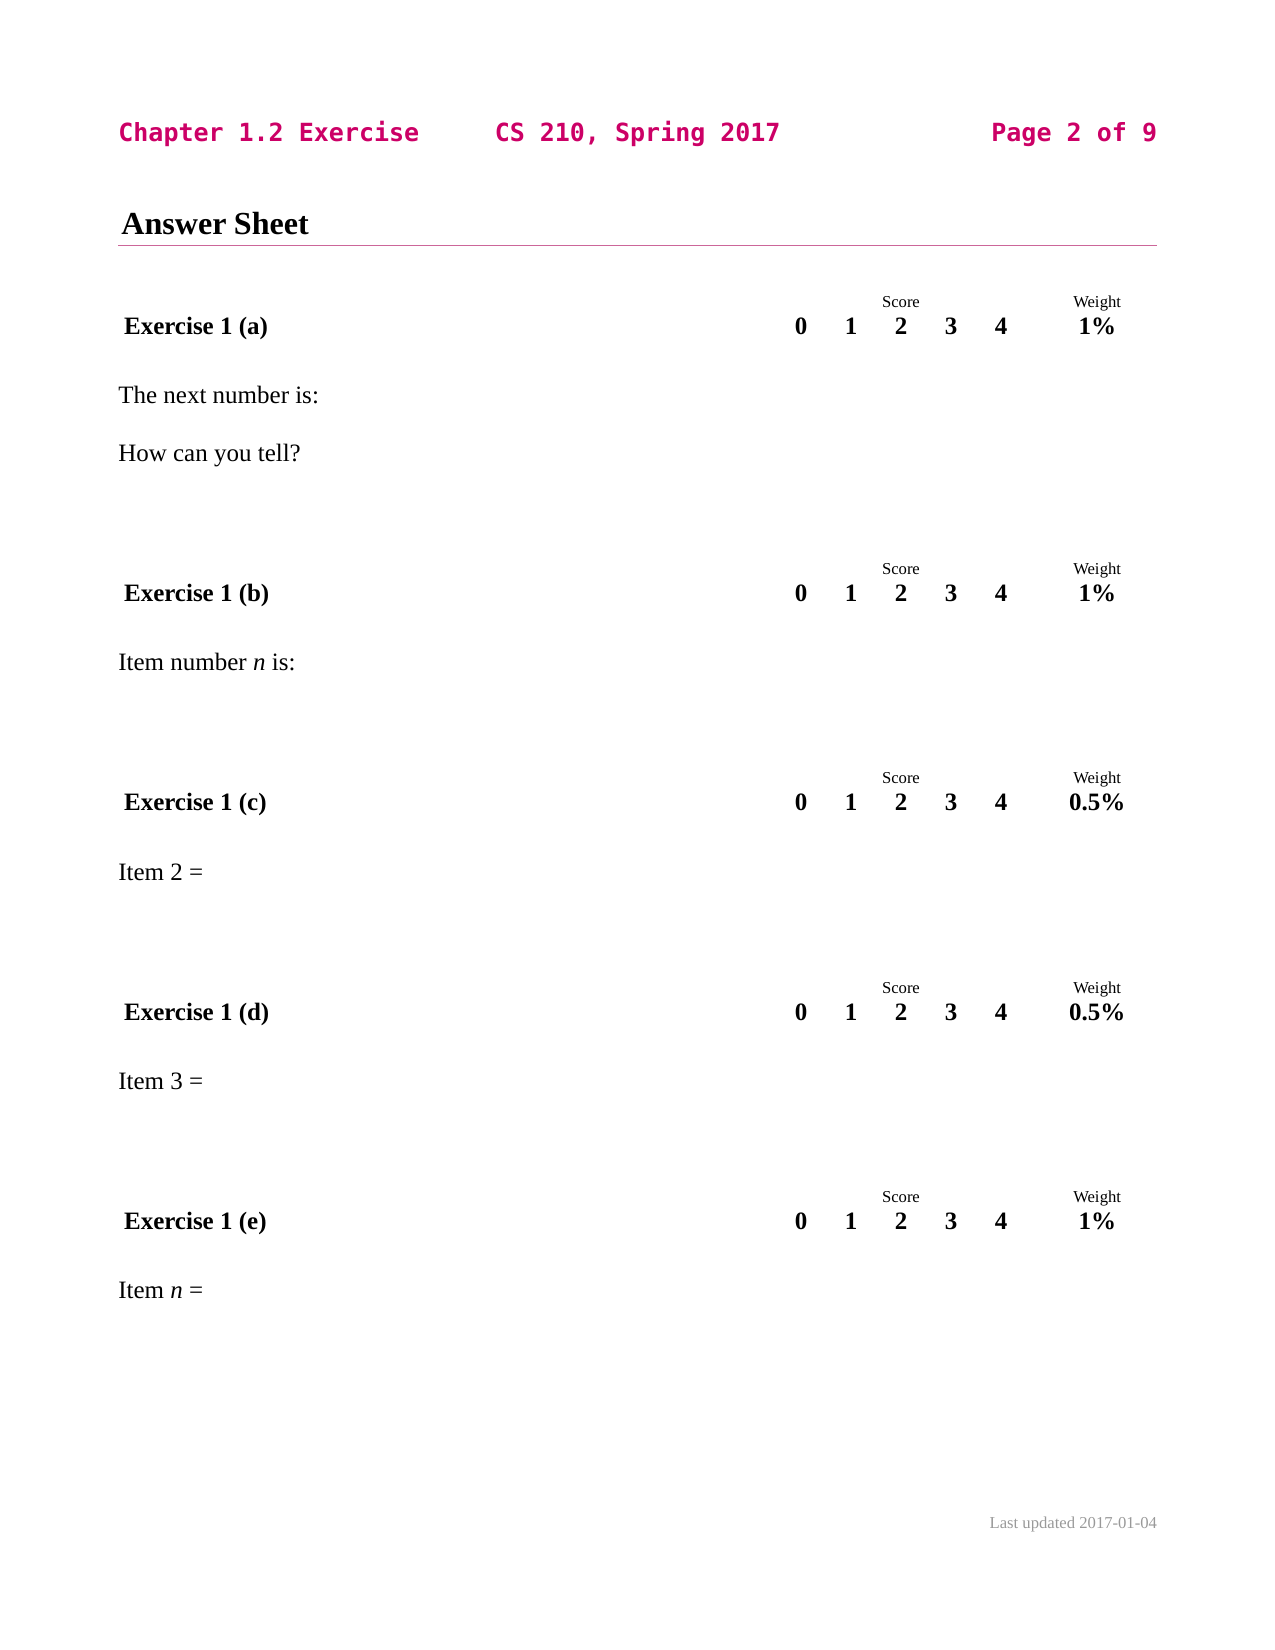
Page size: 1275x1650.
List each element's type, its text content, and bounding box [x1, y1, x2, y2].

text How can you tell? [118, 438, 1157, 467]
text Item n = [118, 1275, 1157, 1304]
subtitle Answer Sheet [118, 202, 1157, 245]
table_header Weight 1% [1037, 553, 1157, 618]
table_header Score 0 1 2 3 4 [764, 286, 1037, 352]
table_header Exercise 1 (d) [118, 972, 764, 1037]
table_header Score 0 1 2 3 4 [764, 762, 1037, 828]
table_header Weight 0.5% [1037, 762, 1157, 828]
table_header Score 0 1 2 3 4 [764, 553, 1037, 618]
table_header Exercise 1 (c) [118, 762, 764, 828]
table_header Exercise 1 (a) [118, 286, 764, 352]
table_header Weight 0.5% [1037, 972, 1157, 1037]
text Item number n is: [118, 647, 1157, 676]
table_header Score 0 1 2 3 4 [764, 972, 1037, 1037]
table_header Exercise 1 (b) [118, 553, 764, 618]
text Item 3 = [118, 1066, 1157, 1095]
table_header Score 0 1 2 3 4 [764, 1181, 1037, 1247]
table_header Weight 1% [1037, 1181, 1157, 1247]
text Item 2 = [118, 857, 1157, 885]
table_header Exercise 1 (e) [118, 1181, 764, 1247]
table_header Weight 1% [1037, 286, 1157, 352]
text The next number is: [118, 380, 1157, 409]
